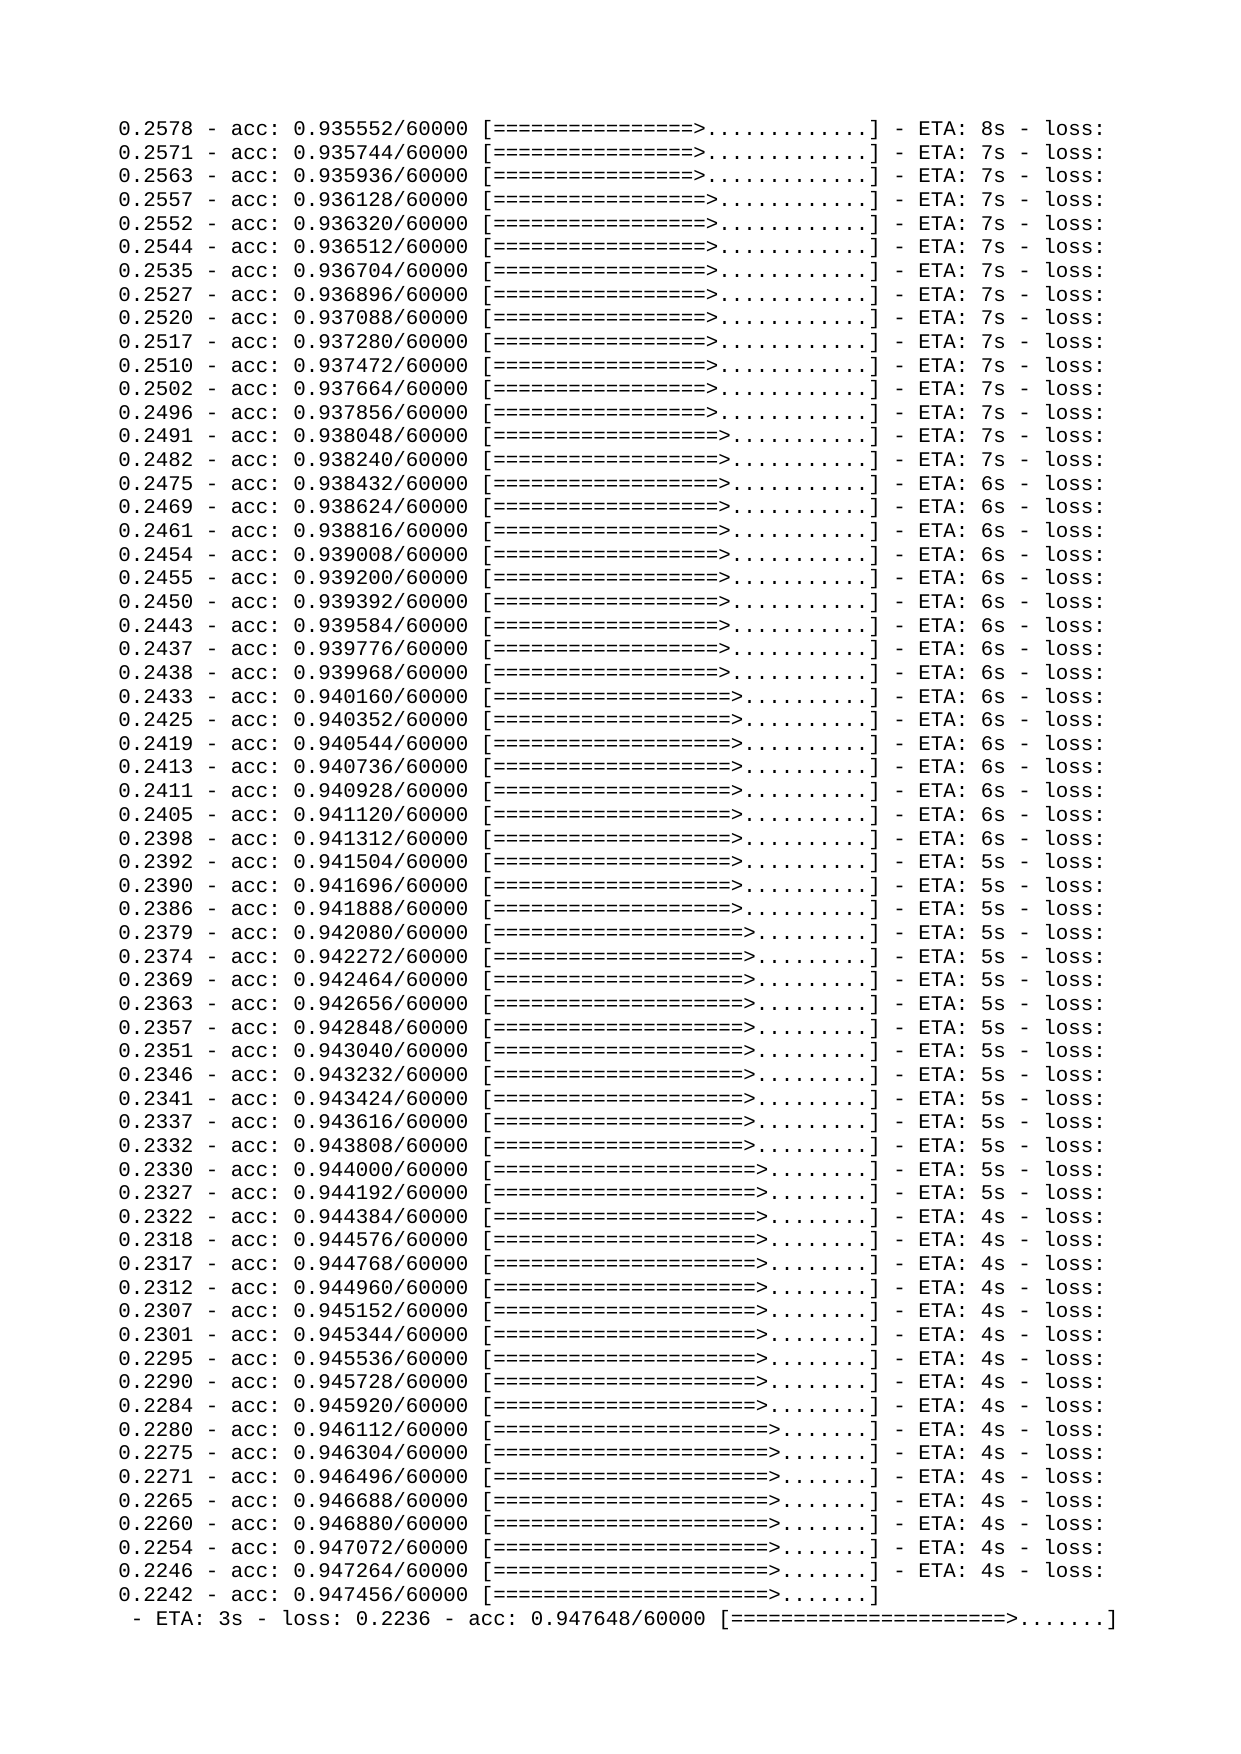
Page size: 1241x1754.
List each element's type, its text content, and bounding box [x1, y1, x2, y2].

text - ETA: 3s - loss: 0.2236 - acc: 0.947648/60000 [======================>.......] [118, 1608, 1122, 1631]
text 0.2578 - acc: 0.935552/60000 [================>.............] - ETA: 8s - loss: 0.2571 - acc: 0.935744/60000 [================>.............] - ETA: 7s - loss: 0.2563 - acc: 0.935936/60000 [================>.............] - ETA: 7s - loss: 0.2557 - acc: 0.936128/60000 [=================>............] - ETA: 7s - loss: 0.2552 - acc: 0.936320/60000 [=================>............] - ETA: 7s - loss: 0.2544 - acc: 0.936512/60000 [=================>............] - ETA: 7s - loss: 0.2535 - acc: 0.936704/60000 [=================>............] - ETA: 7s - loss: 0.2527 - acc: 0.936896/60000 [=================>............] - ETA: 7s - loss: 0.2520 - acc: 0.937088/60000 [=================>............] - ETA: 7s - loss: 0.2517 - acc: 0.937280/60000 [=================>............] - ETA: 7s - loss: 0.2510 - acc: 0.937472/60000 [=================>............] - ETA: 7s - loss: 0.2502 - acc: 0.937664/60000 [=================>............] - ETA: 7s - loss: 0.2496 - acc: 0.937856/60000 [=================>............] - ETA: 7s - loss: 0.2491 - acc: 0.938048/60000 [==================>...........] - ETA: 7s - loss: 0.2482 - acc: 0.938240/60000 [==================>...........] - ETA: 7s - loss: 0.2475 - acc: 0.938432/60000 [==================>...........] - ETA: 6s - loss: 0.2469 - acc: 0.938624/60000 [==================>...........] - ETA: 6s - loss: 0.2461 - acc: 0.938816/60000 [==================>...........] - ETA: 6s - loss: 0.2454 - acc: 0.939008/60000 [==================>...........] - ETA: 6s - loss: 0.2455 - acc: 0.939200/60000 [==================>...........] - ETA: 6s - loss: 0.2450 - acc: 0.939392/60000 [==================>...........] - ETA: 6s - loss: 0.2443 - acc: 0.939584/60000 [==================>...........] - ETA: 6s - loss: 0.2437 - acc: 0.939776/60000 [==================>...........] - ETA: 6s - loss: 0.2438 - acc: 0.939968/60000 [==================>...........] - ETA: 6s - loss: 0.2433 - acc: 0.940160/60000 [===================>..........] - ETA: 6s - loss: 0.2425 - acc: 0.940352/60000 [===================>..........] - ETA: 6s - loss: 0.2419 - acc: 0.940544/60000 [===================>..........] - ETA: 6s - loss: 0.2413 - acc: 0.940736/60000 [===================>..........] - ETA: 6s - loss: 0.2411 - acc: 0.940928/60000 [===================>..........] - ETA: 6s - loss: 0.2405 - acc: 0.941120/60000 [===================>..........] - ETA: 6s - loss: 0.2398 - acc: 0.941312/60000 [===================>..........] - ETA: 6s - loss: 0.2392 - acc: 0.941504/60000 [===================>..........] - ETA: 5s - loss: 0.2390 - acc: 0.941696/60000 [===================>..........] - ETA: 5s - loss: 0.2386 - acc: 0.941888/60000 [===================>..........] - ETA: 5s - loss: 0.2379 - acc: 0.942080/60000 [====================>.........] - ETA: 5s - loss: 0.2374 - acc: 0.942272/60000 [====================>.........] - ETA: 5s - loss: 0.2369 - acc: 0.942464/60000 [====================>.........] - ETA: 5s - loss: 0.2363 - acc: 0.942656/60000 [====================>.........] - ETA: 5s - loss: 0.2357 - acc: 0.942848/60000 [====================>.........] - ETA: 5s - loss: 0.2351 - acc: 0.943040/60000 [====================>.........] - ETA: 5s - loss: 0.2346 - acc: 0.943232/60000 [====================>.........] - ETA: 5s - loss: 0.2341 - acc: 0.943424/60000 [====================>.........] - ETA: 5s - loss: 0.2337 - acc: 0.943616/60000 [====================>.........] - ETA: 5s - loss: 0.2332 - acc: 0.943808/60000 [====================>.........] - ETA: 5s - loss: 0.2330 - acc: 0.944000/60000 [=====================>........] - ETA: 5s - loss: 0.2327 - acc: 0.944192/60000 [=====================>........] - ETA: 5s - loss: 0.2322 - acc: 0.944384/60000 [=====================>........] - ETA: 4s - loss: 0.2318 - acc: 0.944576/60000 [=====================>........] - ETA: 4s - loss: 0.2317 - acc: 0.944768/60000 [=====================>........] - ETA: 4s - loss: 0.2312 - acc: 0.944960/60000 [=====================>........] - ETA: 4s - loss: 0.2307 - acc: 0.945152/60000 [=====================>........] - ETA: 4s - loss: 0.2301 - acc: 0.945344/60000 [=====================>........] - ETA: 4s - loss: 0.2295 - acc: 0.945536/60000 [=====================>........] - ETA: 4s - loss: 0.2290 - acc: 0.945728/60000 [=====================>........] - ETA: 4s - loss: 0.2284 - acc: 0.945920/60000 [=====================>........] - ETA: 4s - loss: 0.2280 - acc: 0.946112/60000 [======================>.......] - ETA: 4s - loss: 0.2275 - acc: 0.946304/60000 [======================>.......] - ETA: 4s - loss: 0.2271 - acc: 0.946496/60000 [======================>.......] - ETA: 4s - loss: 0.2265 - acc: 0.946688/60000 [======================>.......] - ETA: 4s - loss: 0.2260 - acc: 0.946880/60000 [======================>.......] - ETA: 4s - loss: 0.2254 - acc: 0.947072/60000 [======================>.......] - ETA: 4s - loss: 0.2246 - acc: 0.947264/60000 [======================>.......] - ETA: 4s - loss: 0.2242 - acc: 0.947456/60000 [======================>.......] [118, 118, 1122, 1608]
